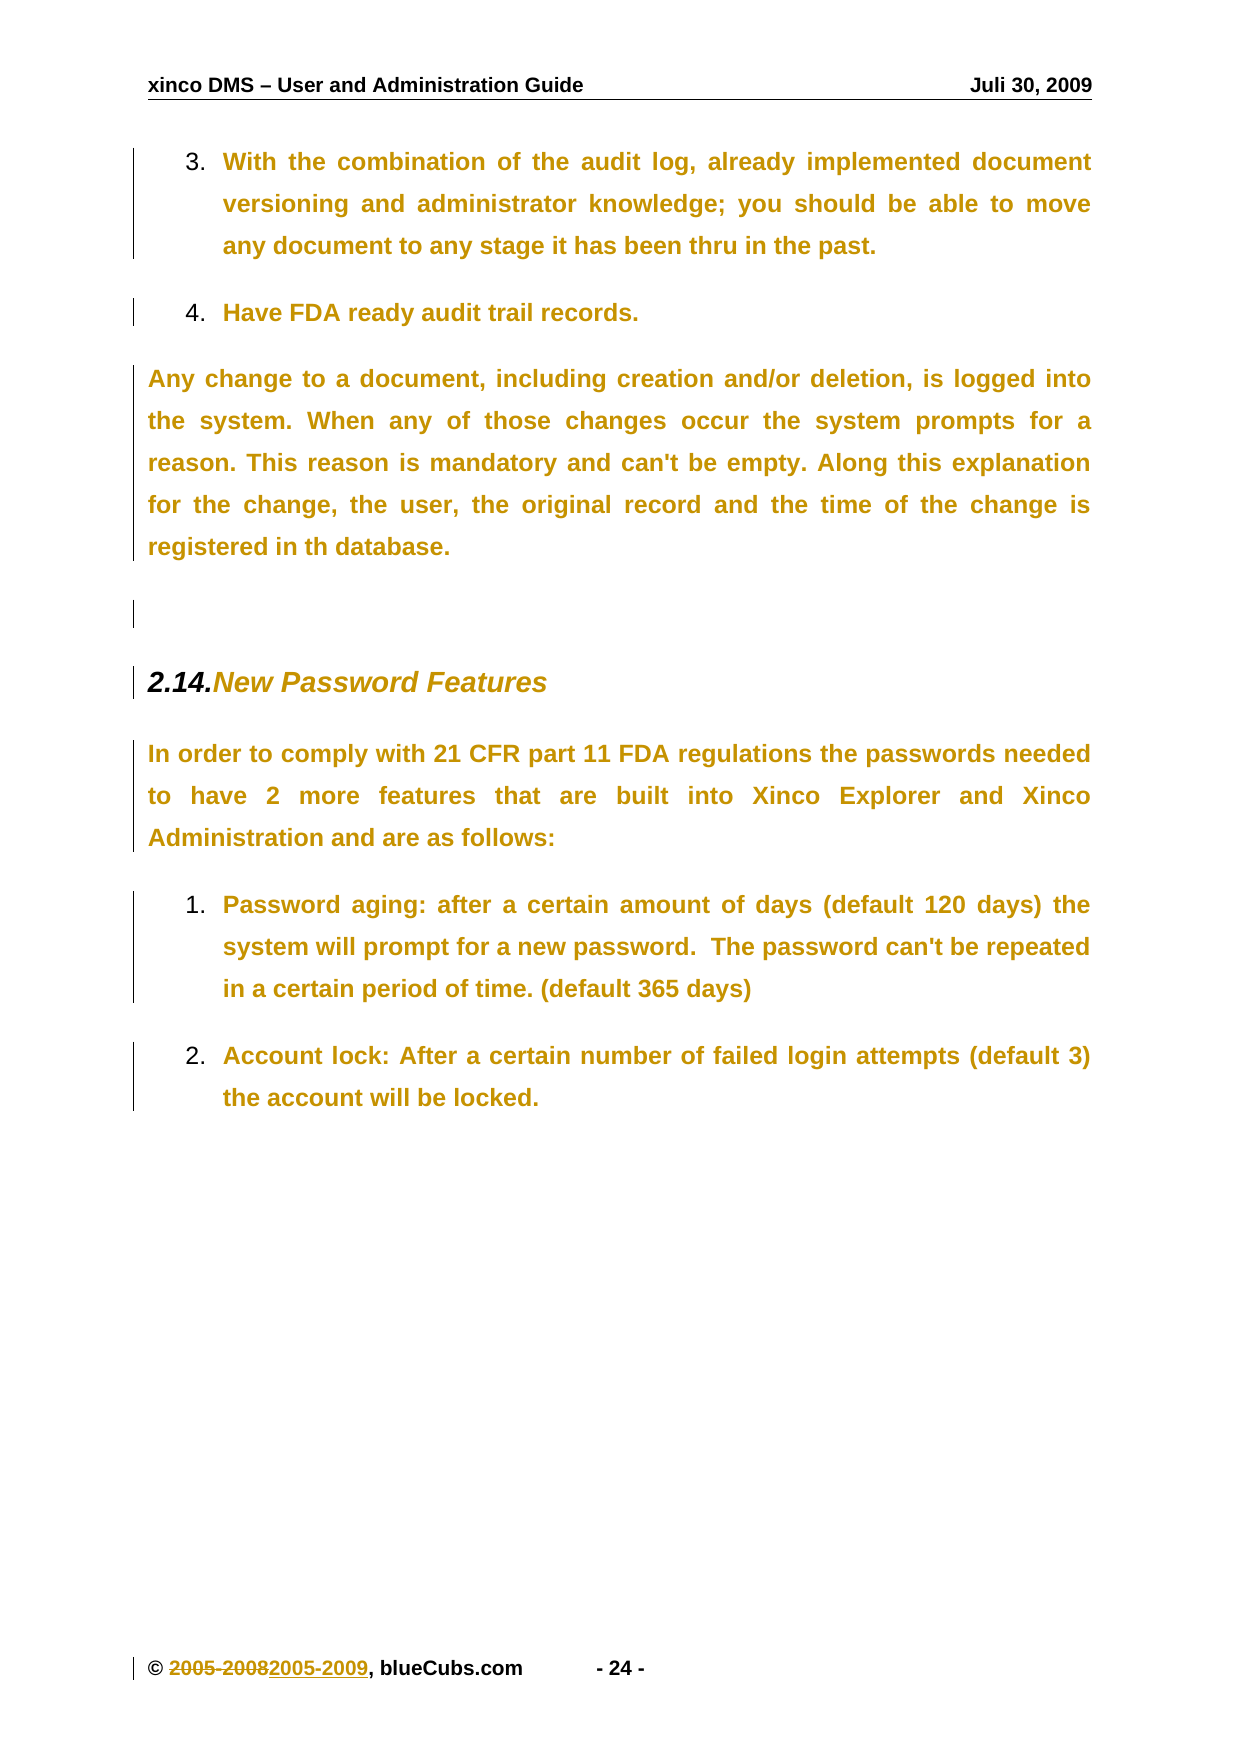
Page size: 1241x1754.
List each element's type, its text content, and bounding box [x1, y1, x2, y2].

list Password aging: after a certain amount of days (default 120 days) the system will prompt for a new password. The password can't be repeated in a certain period of time. (default 365 days) [185, 891, 1092, 1003]
list Account lock: After a certain number of failed login attempts (default 3) the account will be locked. [185, 1042, 1092, 1111]
list Have FDA ready audit trail records. [185, 298, 1092, 326]
text In order to comply with 21 CFR part 11 FDA regulations the passwords needed to have 2 more features that are built into Xinco Explorer and Xinco Administration and are as follows: [148, 740, 1092, 852]
subtitle New Password Features [148, 666, 1092, 699]
list With the combination of the audit log, already implemented document versioning and administrator knowledge; you should be able to move any document to any stage it has been thru in the past. [185, 148, 1092, 259]
text Any change to a document, including creation and/or deletion, is logged into the system. When any of those changes occur the system prompts for a reason. This reason is mandatory and can't be empty. Along this explanation for the change, the user, the original record and the time of the change is registered in th database. [148, 365, 1092, 561]
